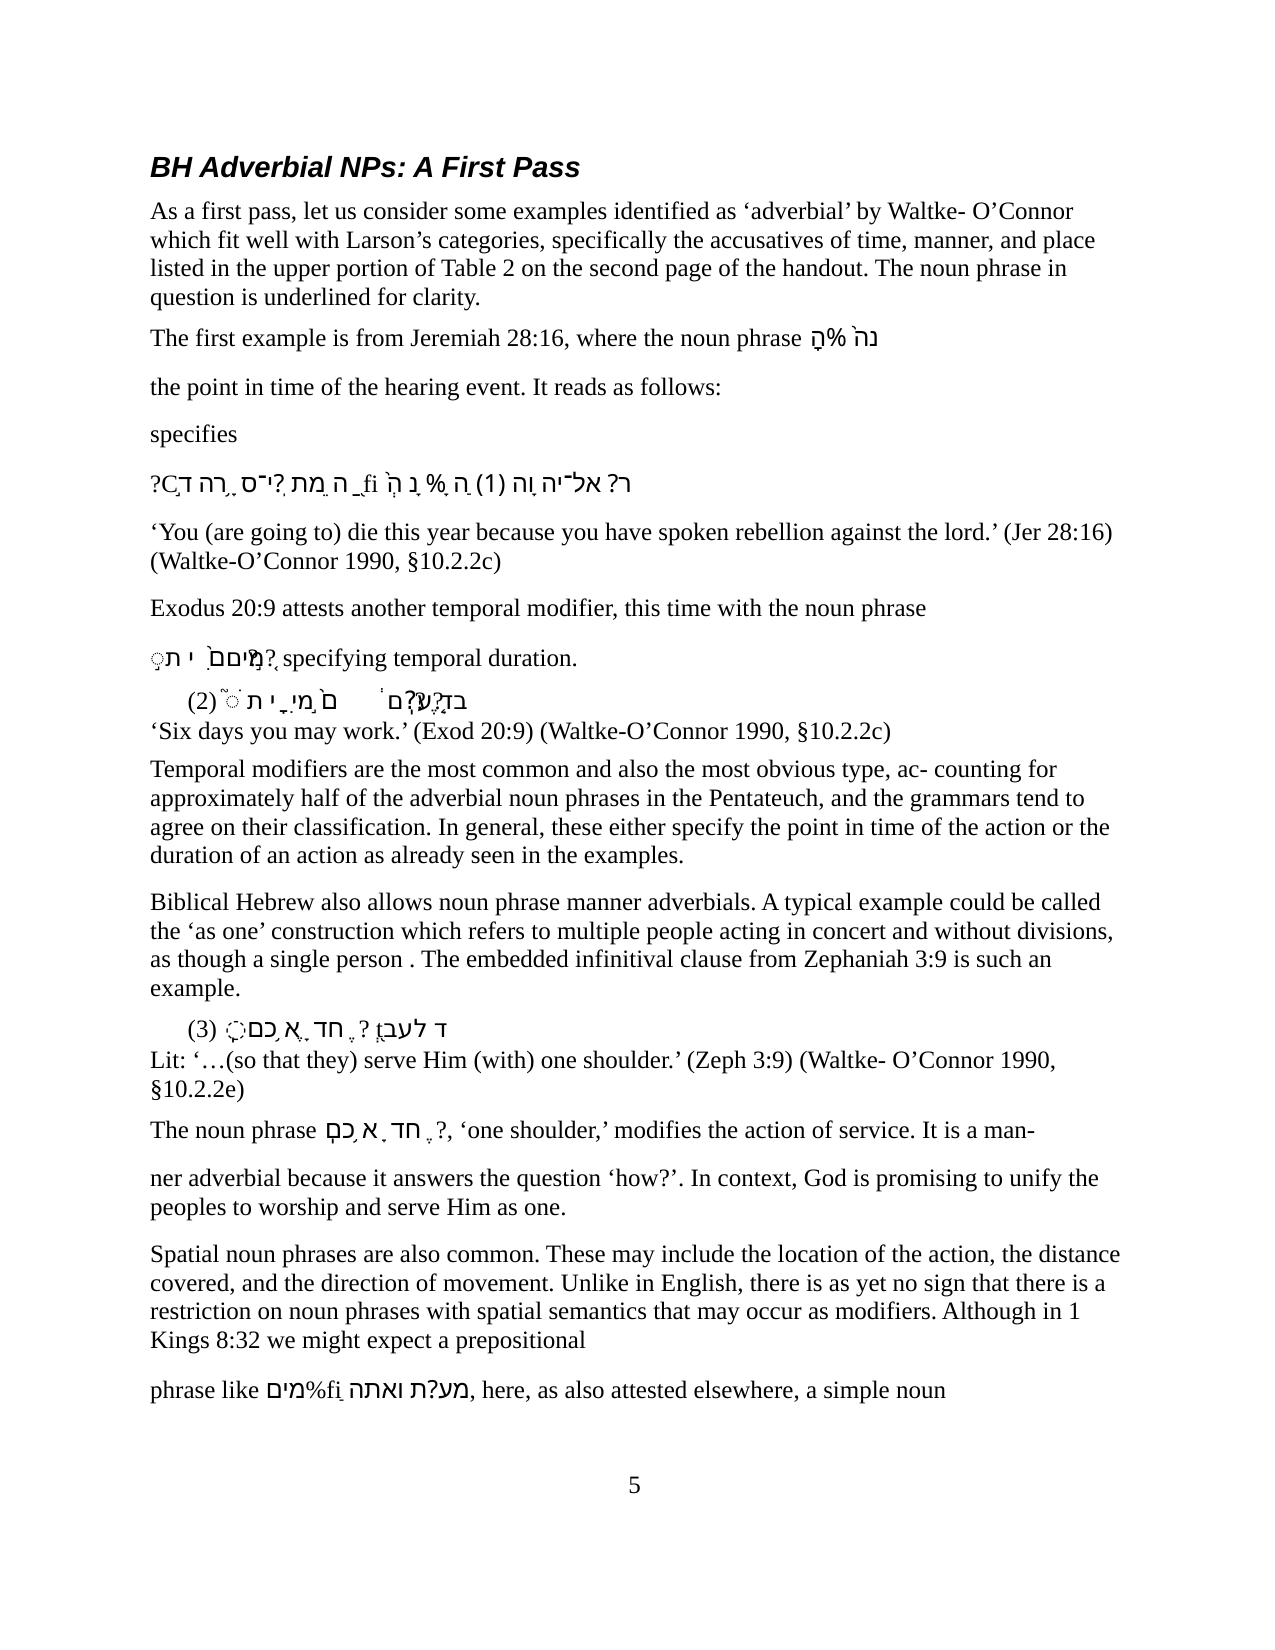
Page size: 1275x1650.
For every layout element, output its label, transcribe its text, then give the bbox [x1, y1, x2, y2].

text The first example is from Jeremiah 28:16, where the noun phrase ָנה֙ %ה [150, 320, 1125, 354]
text specifies [150, 419, 1125, 447]
text Exodus 20:9 attests another temporal modifier, this time with the noun phrase [150, 593, 1125, 621]
text ‘You (are going to) die this year because you have spoken rebellion against the lord.’ (Jer 28:16) (Waltke-O’Connor 1990, §10.2.2c) [150, 517, 1125, 575]
text Temporal modifiers are the most common and also the most obvious type, ac- counting for approximately half of the adverbial noun phrases in the Pentateuch, and the grammars tend to agree on their classification. In general, these either specify the point in time of the action or the duration of an action as already seen in the examples. [150, 754, 1125, 869]
list ֽחד ָ ֶא ֥כם ֶ ?ְ t֖ד לעב [187, 1011, 1125, 1045]
list ֮ ֹבד ֔ ע?ֽ ם֙ ֣מי ִ ָי ת?ֶ ֣ ?֤ ֵ [187, 682, 1125, 716]
text ner adverbial because it answers the question ‘how?’. In context, God is promising to unify the peoples to worship and serve Him as one. [150, 1163, 1125, 1221]
text Spatial noun phrases are also common. These may include the location of the action, the distance covered, and the direction of movement. Unlike in English, there is as yet no sign that there is a restriction on noun phrases with spatial semantics that may occur as modifiers. Although in 1 Kings 8:32 we might expect a prepositional [150, 1239, 1125, 1354]
text The noun phrase ֽחד ָ א ֥כם ֶ ?, ‘one shoulder,’ modifies the action of service. It is a man- [150, 1112, 1125, 1146]
text phrase like מים%fiַ מע?ת ואתה, here, as also attested elsewhere, a simple noun [150, 1372, 1125, 1406]
text Biblical Hebrew also allows noun phrase manner adverbials. A typical example could be called the ‘as one’ construction which refers to multiple people acting in concert and without divisions, as though a single person . The embedded infinitival clause from Zephaniah 3:9 is such an example. [150, 887, 1125, 1002]
text Lit: ‘…(so that they) serve Him (with) one shoulder.’ (Zeph 3:9) (Waltke- O’Connor 1990, §10.2.2e) [150, 1045, 1125, 1103]
text ֣מים֙ ִ י ת?֣ ?֤ specifying temporal duration. [150, 639, 1125, 673]
text the point in time of the hearing event. It reads as follows: [150, 372, 1125, 401]
text ?C֣ה ֵמת ֽ?י־ס ָ ֥רה ד ַ ֖fi ְר? אל־יה ָוה (1) ַה ָ% ָנ ה֙ [150, 465, 1125, 499]
text ‘Six days you may work.’ (Exod 20:9) (Waltke-O’Connor 1990, §10.2.2c) [150, 716, 1125, 745]
text As a first pass, let us consider some examples identified as ‘adverbial’ by Waltke- O’Connor which fit well with Larson’s categories, specifically the accusatives of time, manner, and place listed in the upper portion of Table 2 on the second page of the handout. The noun phrase in question is underlined for clarity. [150, 196, 1125, 311]
subtitle BH Adverbial NPs: A First Pass [150, 150, 1125, 183]
